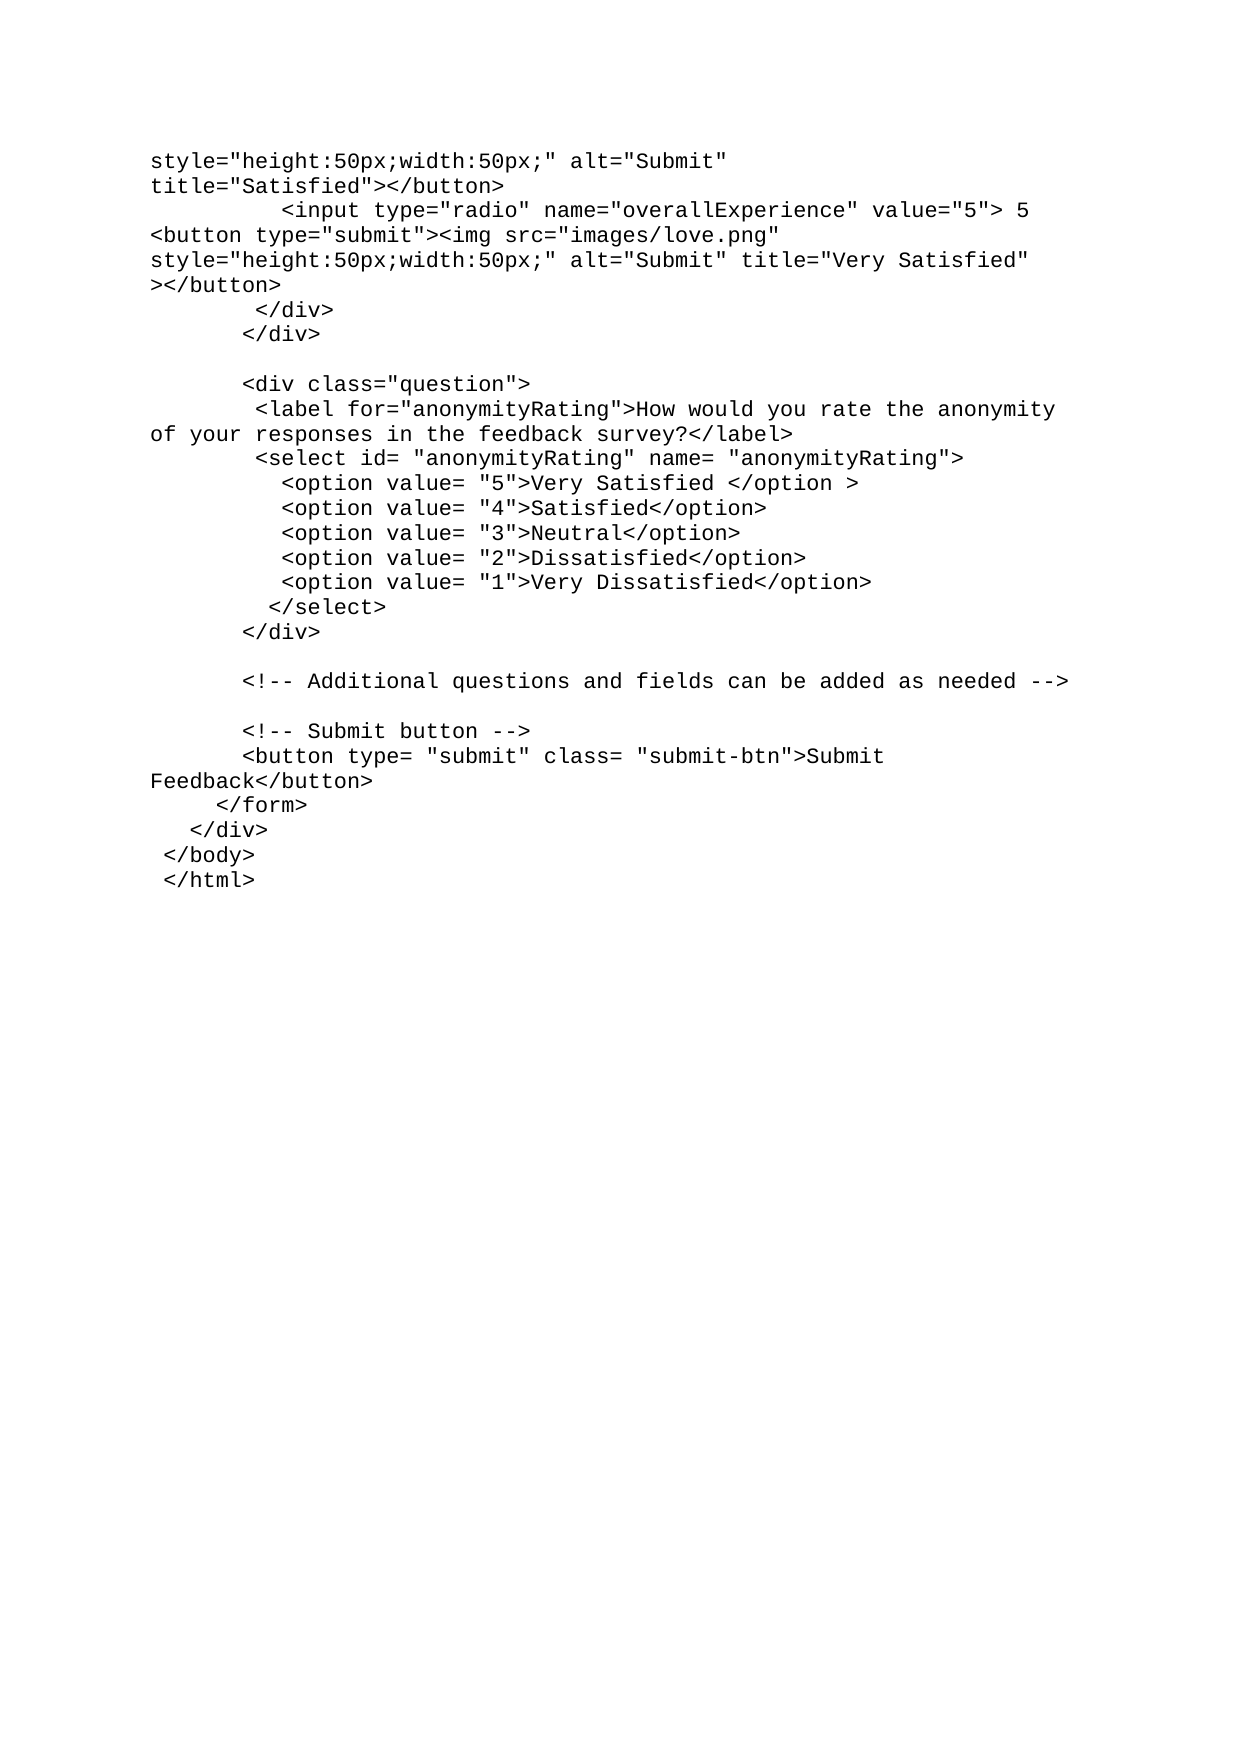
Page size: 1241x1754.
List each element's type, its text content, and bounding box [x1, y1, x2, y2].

text </div> [150, 299, 1090, 323]
text <div class="question"> [150, 373, 1090, 398]
text </form> [150, 794, 1090, 819]
text </div> [150, 621, 1090, 646]
text <input type="radio" name="overallExperience" value="5"> 5 <button type="submit"><img src="images/love.png" style="height:50px;width:50px;" alt="Submit" title="Very Satisfied" ></button> [150, 199, 1090, 299]
text <option value= "1">Very Dissatisfied</option> [150, 571, 1090, 596]
text </body> [150, 844, 1090, 869]
text <select id= "anonymityRating" name= "anonymityRating"> [150, 447, 1090, 472]
text <option value= "2">Dissatisfied</option> [150, 547, 1090, 571]
text </select> [150, 596, 1090, 621]
text <option value= "5">Very Satisfied </option > [150, 472, 1090, 497]
text </html> [150, 869, 1090, 894]
text <button type= "submit" class= "submit-btn">Submit Feedback</button> [150, 745, 1090, 794]
text <label for="anonymityRating">How would you rate the anonymity of your responses in the feedback survey?</label> [150, 398, 1090, 447]
text <option value= "3">Neutral</option> [150, 522, 1090, 547]
text <option value= "4">Satisfied</option> [150, 497, 1090, 522]
text <!-- Additional questions and fields can be added as needed --> [150, 671, 1090, 695]
text style="height:50px;width:50px;" alt="Submit" title="Satisfied"></button> [150, 150, 1090, 199]
text </div> [150, 819, 1090, 844]
text <!-- Submit button --> [150, 720, 1090, 745]
text </div> [150, 323, 1090, 348]
